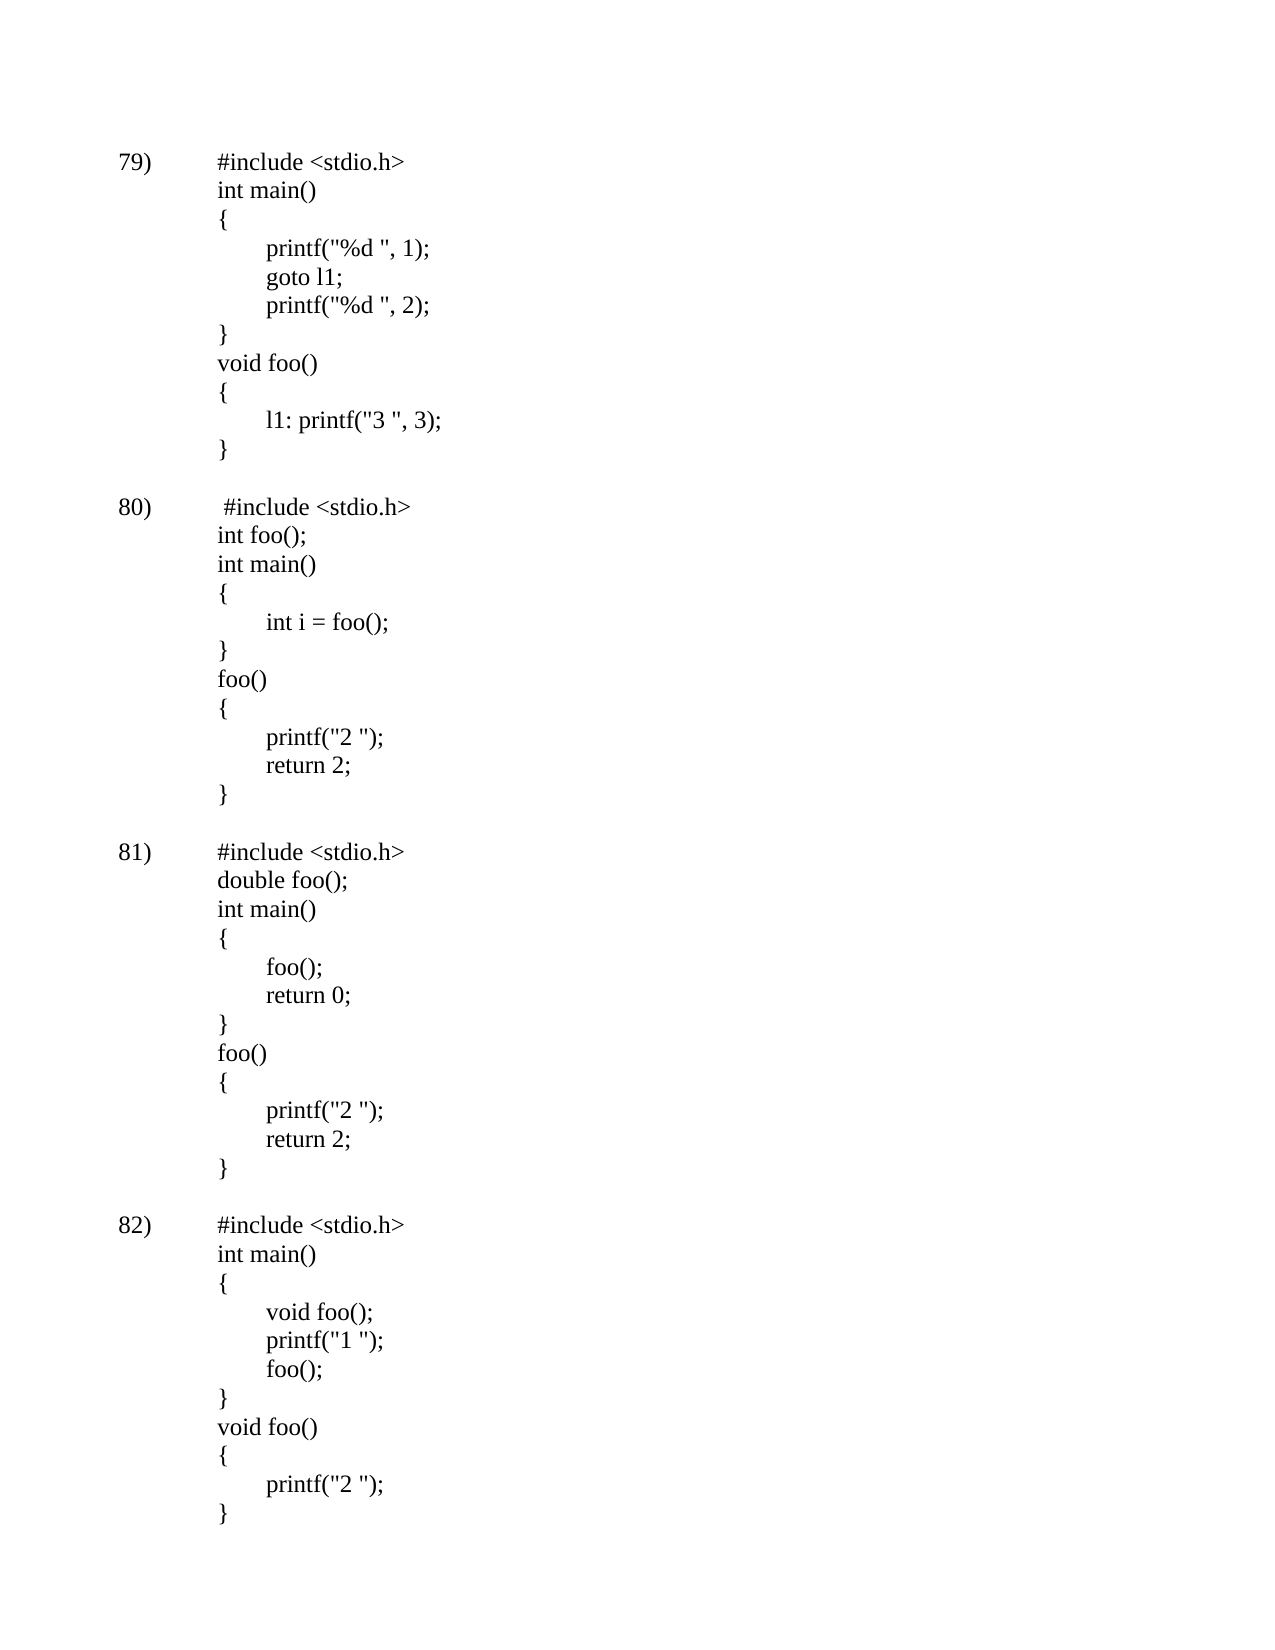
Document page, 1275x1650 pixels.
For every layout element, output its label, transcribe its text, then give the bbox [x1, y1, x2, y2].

text { [118, 1441, 1157, 1469]
text } [118, 434, 1157, 463]
text 82) #include <stdio.h> [118, 1211, 1157, 1239]
text 79) #include <stdio.h> [118, 147, 1157, 176]
text int main() [118, 894, 1157, 923]
text int i = foo(); [118, 607, 1157, 636]
text double foo(); [118, 866, 1157, 894]
text printf("%d ", 1); [118, 233, 1157, 262]
text { [118, 1067, 1157, 1096]
text foo() [118, 664, 1157, 693]
text 81) #include <stdio.h> [118, 837, 1157, 866]
text } [118, 319, 1157, 348]
text return 2; [118, 1124, 1157, 1153]
text return 2; [118, 751, 1157, 779]
text 80) #include <stdio.h> [118, 492, 1157, 521]
text foo(); [118, 1354, 1157, 1383]
text int main() [118, 549, 1157, 578]
text int main() [118, 1239, 1157, 1268]
text return 0; [118, 981, 1157, 1009]
text printf("2 "); [118, 1469, 1157, 1498]
text { [118, 1268, 1157, 1297]
text l1: printf("3 ", 3); [118, 406, 1157, 434]
text { [118, 923, 1157, 952]
text printf("%d ", 2); [118, 291, 1157, 319]
text } [118, 636, 1157, 664]
text { [118, 204, 1157, 233]
text void foo() [118, 348, 1157, 377]
text } [118, 1498, 1157, 1527]
text printf("1 "); [118, 1326, 1157, 1354]
text { [118, 693, 1157, 722]
text printf("2 "); [118, 722, 1157, 751]
text void foo(); [118, 1297, 1157, 1326]
text } [118, 1153, 1157, 1182]
text } [118, 779, 1157, 808]
text goto l1; [118, 262, 1157, 291]
text printf("2 "); [118, 1096, 1157, 1124]
text int foo(); [118, 521, 1157, 549]
text int main() [118, 176, 1157, 204]
text foo(); [118, 952, 1157, 981]
text void foo() [118, 1412, 1157, 1441]
text } [118, 1009, 1157, 1038]
text } [118, 1383, 1157, 1412]
text { [118, 377, 1157, 406]
text { [118, 578, 1157, 607]
text foo() [118, 1038, 1157, 1067]
